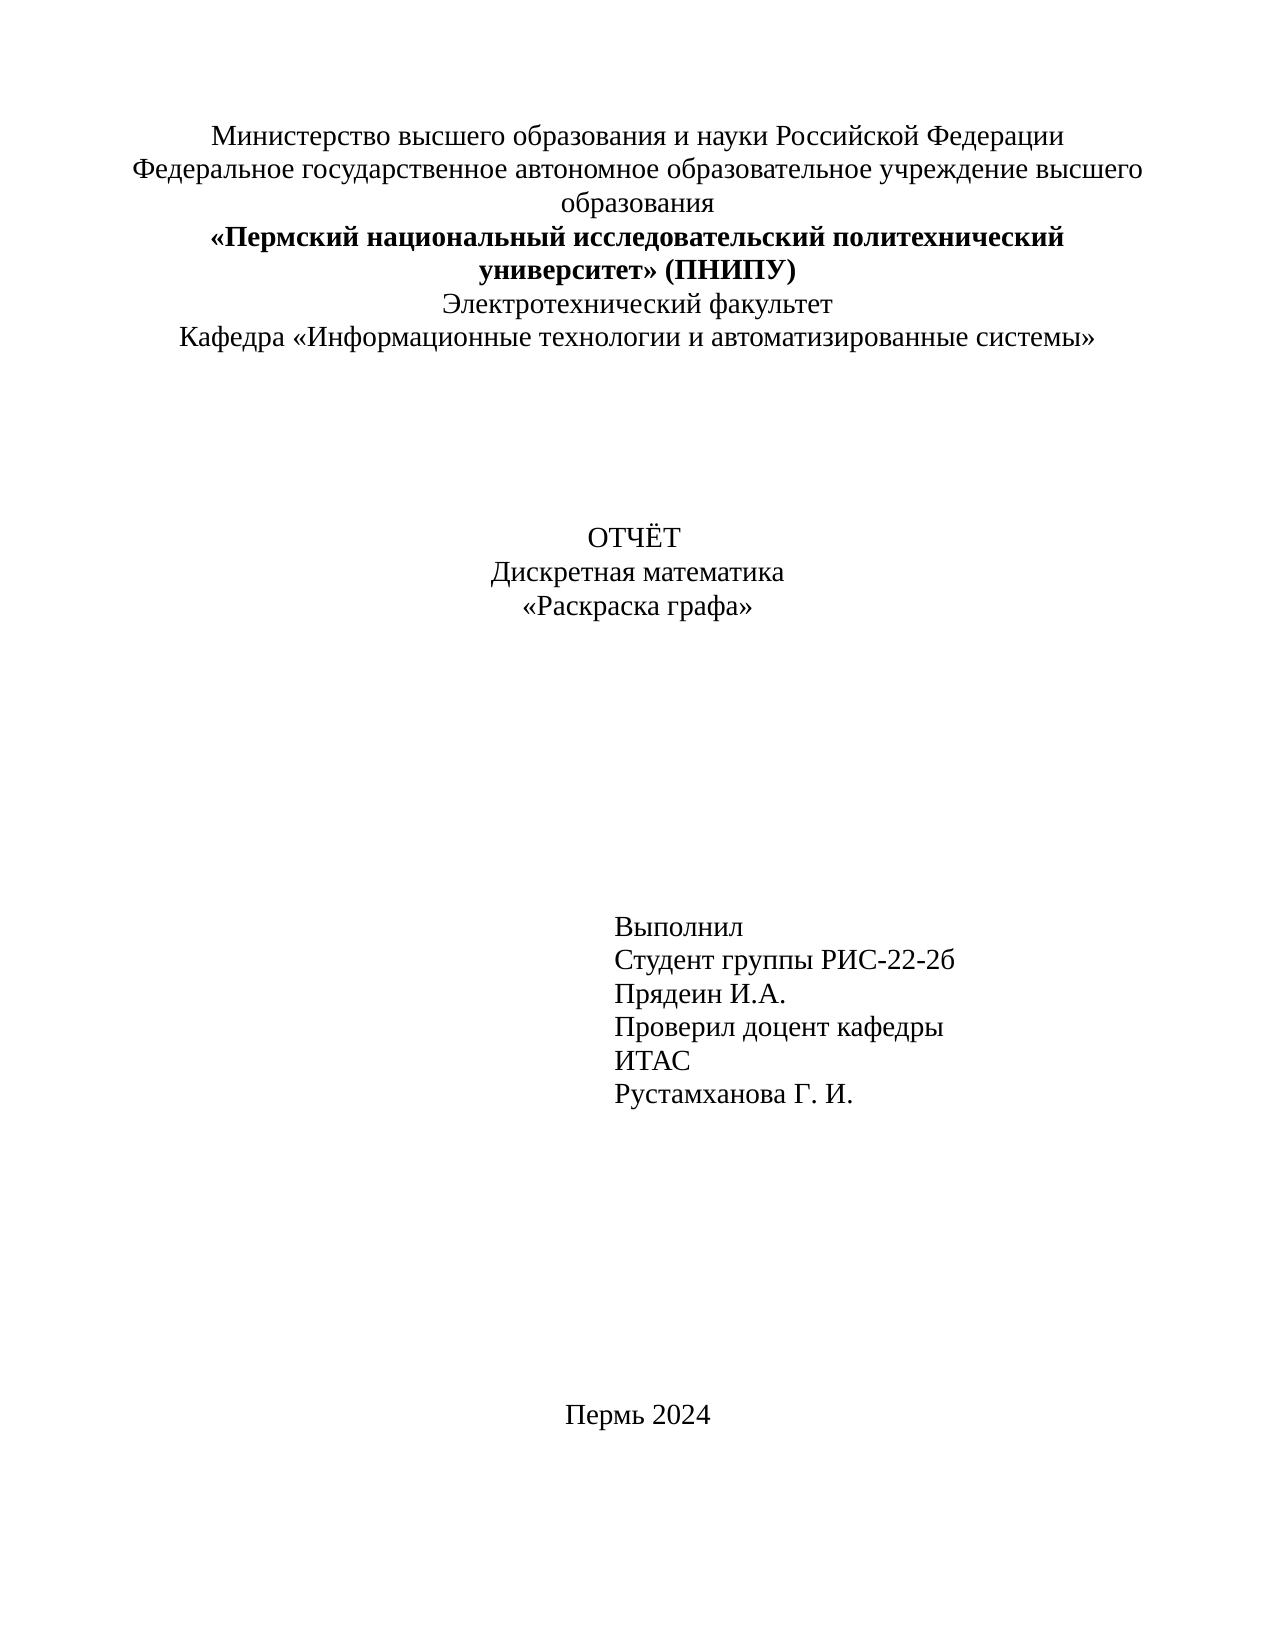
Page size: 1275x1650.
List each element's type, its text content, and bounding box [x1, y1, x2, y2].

text «Пермский национальный исследовательский политехнический университет» (ПНИПУ) [118, 219, 1157, 286]
text Министерство высшего образования и науки Российской Федерации [118, 118, 1157, 152]
text Дискретная математика [118, 554, 1157, 588]
text Федеральное государственное автономное образовательное учреждение высшего образования [118, 152, 1157, 219]
text ИТАС [614, 1043, 1157, 1076]
text Пермь 2024 [118, 1397, 1157, 1431]
text ОТЧЁТ [118, 521, 1157, 554]
text Студент группы РИС-22-2б [614, 942, 1157, 976]
text Прядеин И.А. [614, 976, 1157, 1009]
text Выполнил [614, 909, 1157, 942]
text Рустамханова Г. И. [614, 1076, 1157, 1110]
text Электротехнический факультет [118, 286, 1157, 319]
text Кафедра «Информационные технологии и автоматизированные системы» [118, 319, 1157, 353]
text Проверил доцент кафедры [614, 1009, 1157, 1043]
text «Раскраска графа» [118, 588, 1157, 621]
